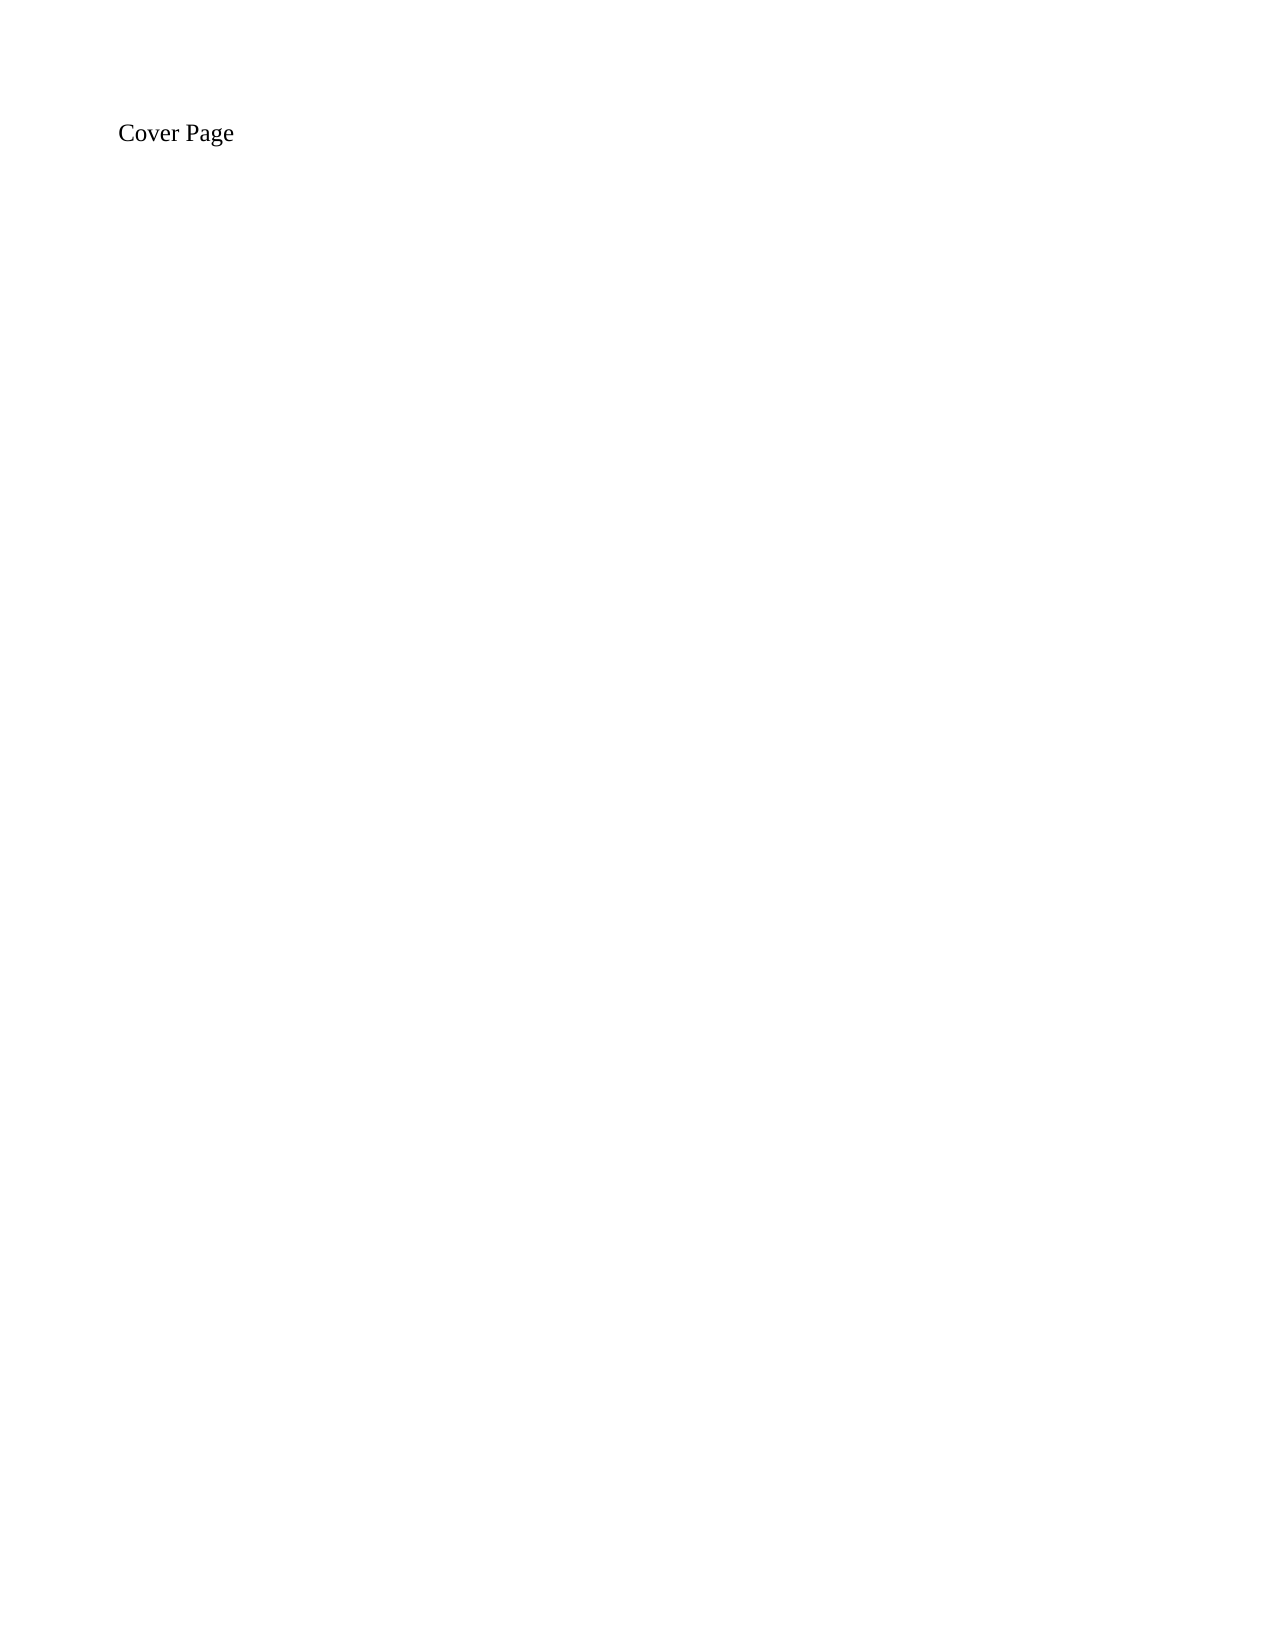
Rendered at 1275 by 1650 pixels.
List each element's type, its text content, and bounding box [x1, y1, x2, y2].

text Cover Page [118, 118, 1157, 147]
